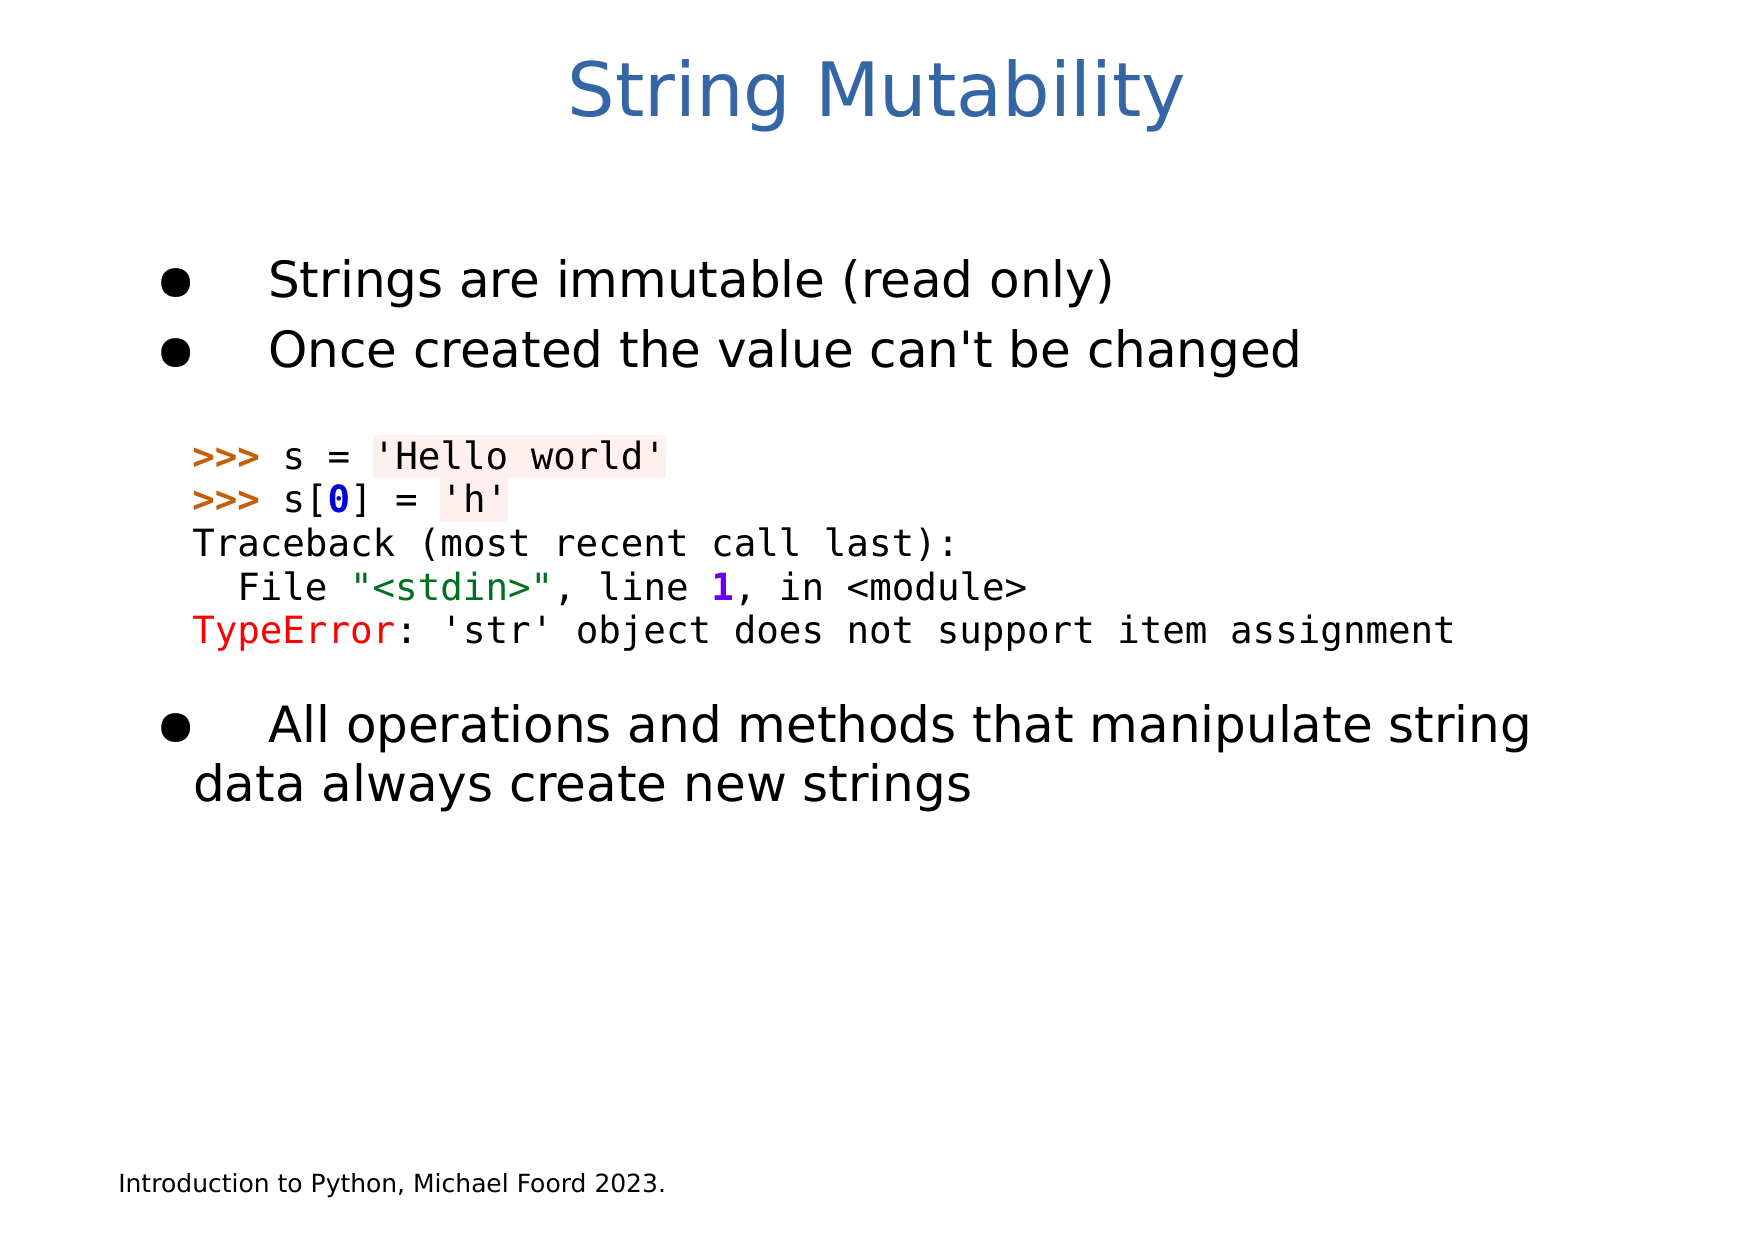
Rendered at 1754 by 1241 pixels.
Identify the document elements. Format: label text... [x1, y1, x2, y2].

text Traceback (most recent call last): [192, 522, 1636, 565]
list All operations and methods that manipulate string data always create new strings [156, 696, 1636, 813]
list Strings are immutable (read only) [156, 251, 1636, 309]
text >>> s[0] = 'h' [192, 478, 1636, 522]
text File "<stdin>", line 1, in <module> [192, 565, 1636, 609]
list Once created the value can't be changed [156, 321, 1636, 379]
text >>> s = 'Hello world' [192, 434, 1636, 478]
text TypeError: 'str' object does not support item assignment [192, 609, 1636, 653]
subtitle String Mutability [118, 47, 1636, 134]
